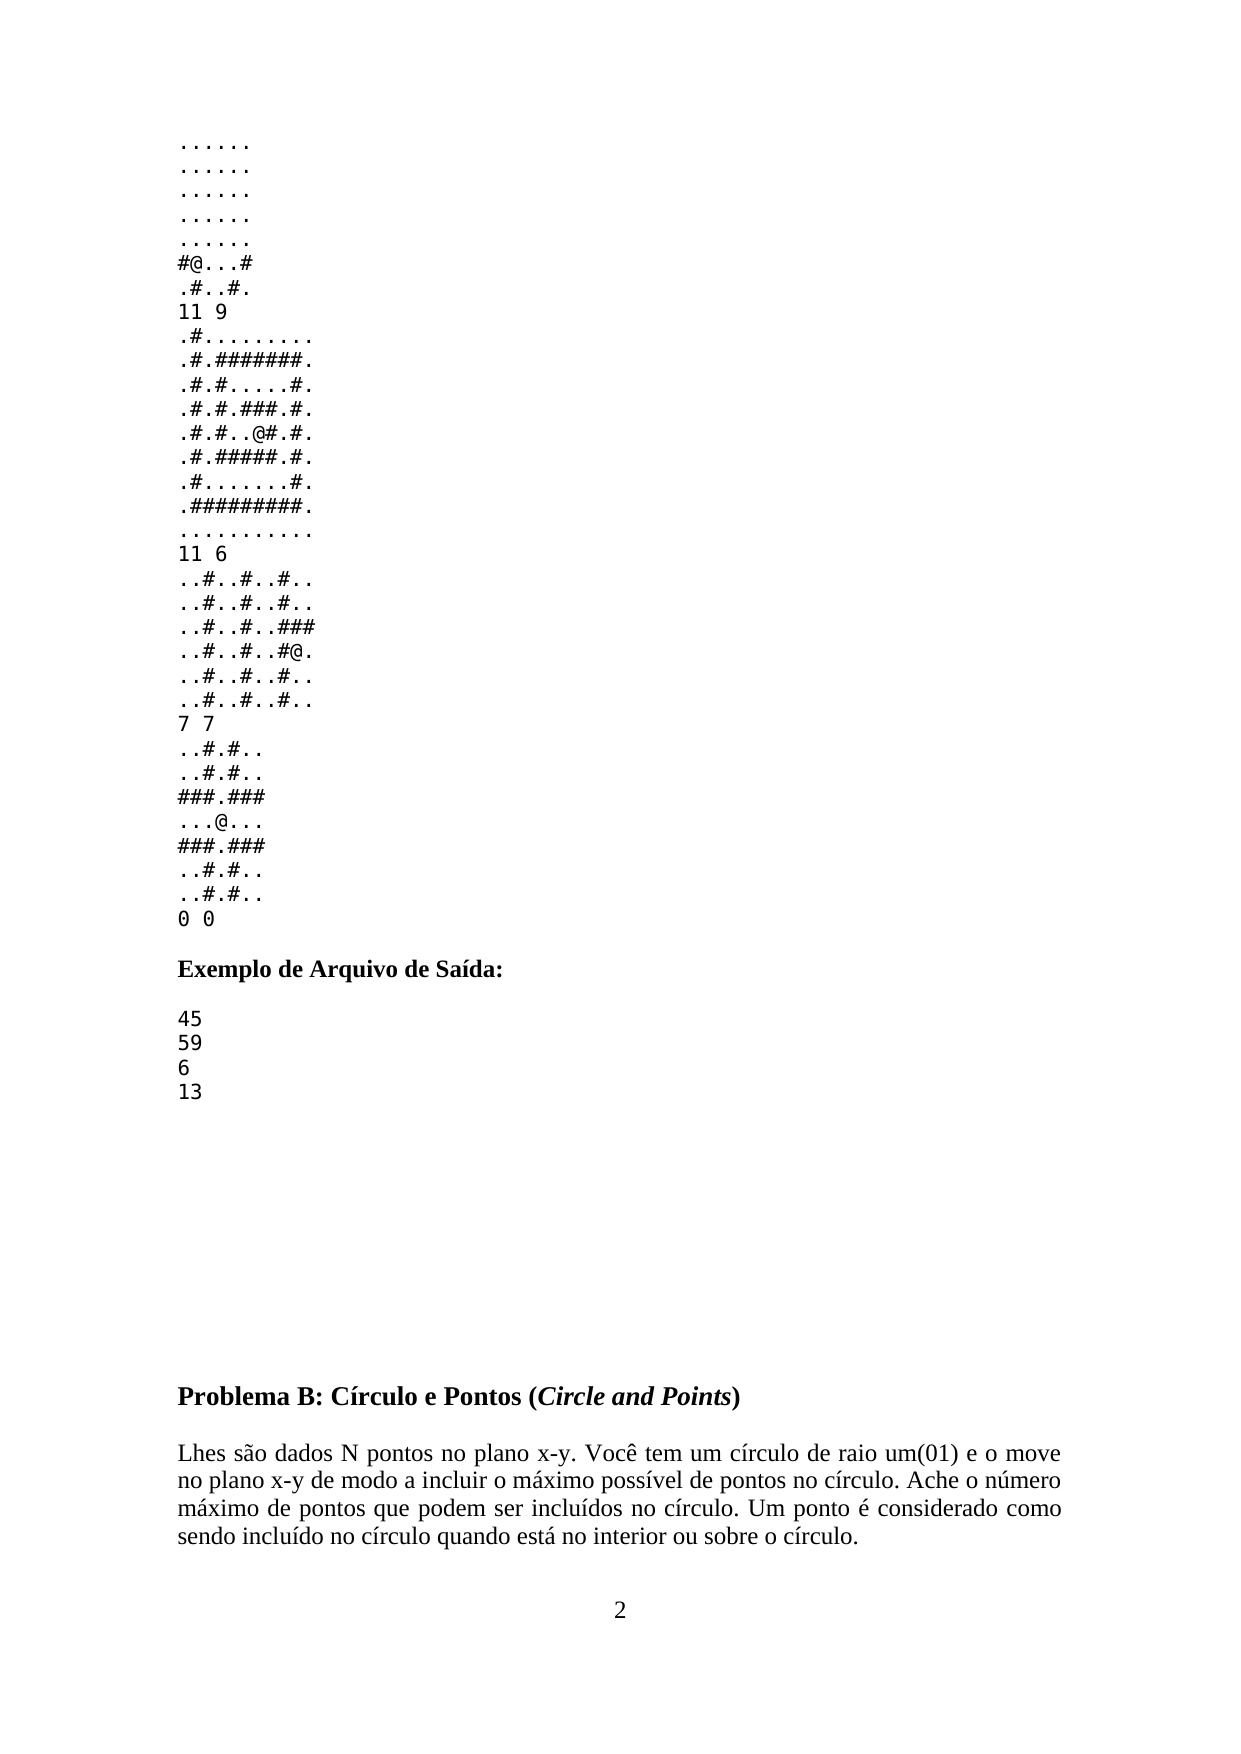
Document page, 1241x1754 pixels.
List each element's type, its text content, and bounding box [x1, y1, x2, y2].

text ...... [177, 203, 1063, 227]
text 59 [177, 1031, 1063, 1056]
text .#.#.###.#. [177, 397, 1063, 421]
text #@...# [177, 251, 1063, 276]
text Lhes são dados N pontos no plano x-y. Você tem um círculo de raio um(01) e o move no plano x-y de modo a incluir o máximo possível de pontos no círculo. Ache o número máximo de pontos que podem ser incluídos no círculo. Um ponto é considerado como sendo incluído no círculo quando está no interior ou sobre o círculo. [177, 1439, 1063, 1550]
text .#.#####.#. [177, 445, 1063, 470]
text ###.### [177, 785, 1063, 809]
text Exemplo de Arquivo de Saída: [177, 955, 1063, 983]
text ..#..#..#.. [177, 591, 1063, 615]
text ..#.#.. [177, 882, 1063, 907]
text 11 9 [177, 300, 1063, 324]
text 11 6 [177, 542, 1063, 567]
text .#.#######. [177, 348, 1063, 373]
text ..#..#..#@. [177, 639, 1063, 664]
text .#.#.....#. [177, 373, 1063, 397]
text .#......... [177, 324, 1063, 348]
text ..#..#..#.. [177, 688, 1063, 712]
text ...... [177, 227, 1063, 251]
text ..#.#.. [177, 761, 1063, 785]
text .#..#. [177, 276, 1063, 300]
text Problema B: Círculo e Pontos (Circle and Points) [177, 1381, 1063, 1411]
text ...... [177, 130, 1063, 154]
text 45 [177, 1007, 1063, 1031]
text 13 [177, 1080, 1063, 1104]
text 0 0 [177, 907, 1063, 931]
text ...... [177, 178, 1063, 203]
text 7 7 [177, 712, 1063, 737]
text 6 [177, 1056, 1063, 1080]
text ..#..#..### [177, 615, 1063, 639]
text ...@... [177, 809, 1063, 834]
text .#.#..@#.#. [177, 421, 1063, 445]
text ..#.#.. [177, 737, 1063, 761]
text ..#..#..#.. [177, 567, 1063, 591]
text .#########. [177, 494, 1063, 518]
text ..#.#.. [177, 858, 1063, 882]
text .#.......#. [177, 470, 1063, 494]
text ..#..#..#.. [177, 664, 1063, 688]
text ...... [177, 154, 1063, 178]
text ........... [177, 518, 1063, 542]
text ###.### [177, 834, 1063, 858]
